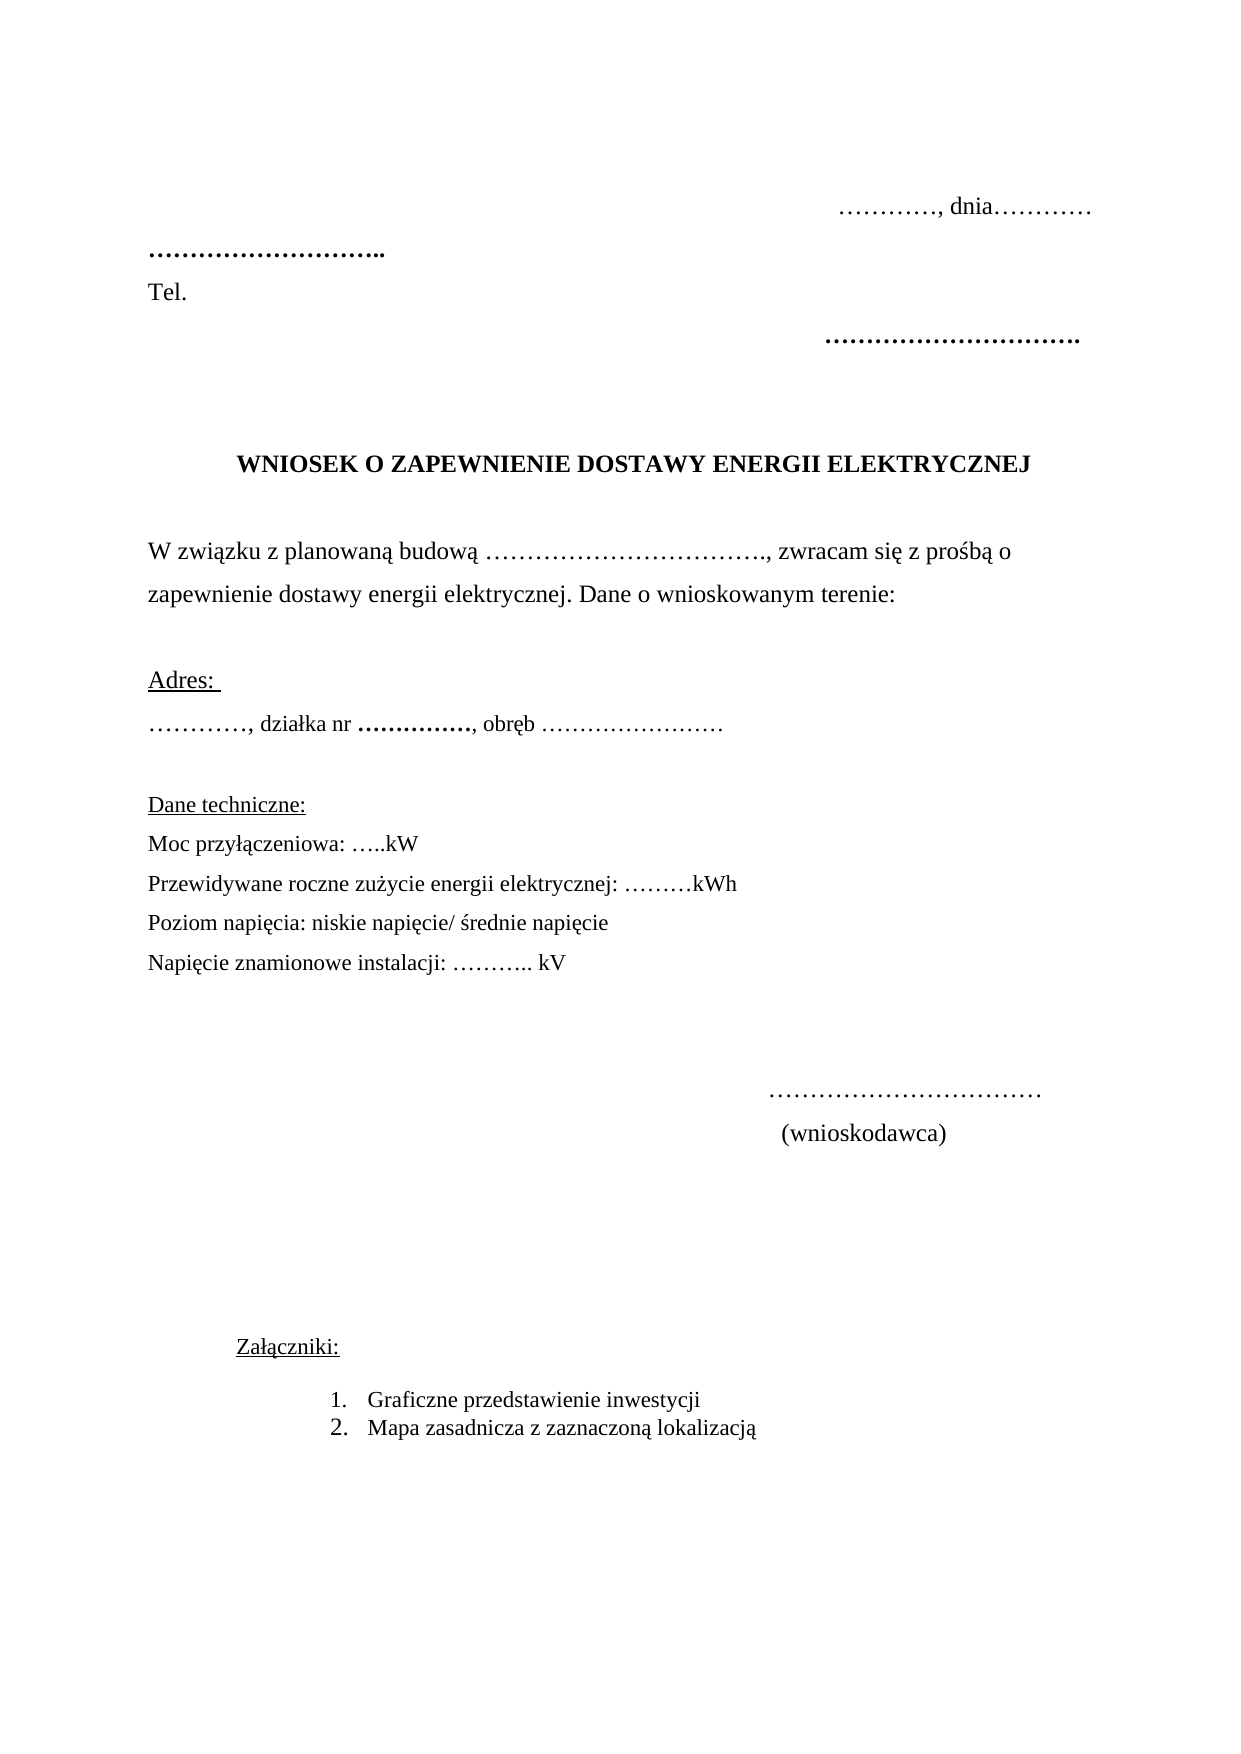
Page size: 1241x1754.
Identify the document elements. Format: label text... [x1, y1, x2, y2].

text Adres: [148, 665, 1093, 694]
list Graficzne przedstawienie inwestycji [241, 1386, 1093, 1412]
text …………………………. [148, 320, 1080, 349]
text …………………………… [148, 1074, 1043, 1103]
text Przewidywane roczne zużycie energii elektrycznej: ………kWh [148, 870, 1093, 896]
text Poziom napięcia: niskie napięcie/ średnie napięcie [148, 909, 1093, 936]
text …………, dnia………… [148, 191, 1093, 219]
text ……………………….. [148, 234, 1080, 263]
text Załączniki: [148, 1333, 1093, 1359]
text Tel. [148, 277, 1080, 306]
text Moc przyłączeniowa: …..kW [148, 830, 1093, 857]
text Dane techniczne: [148, 791, 1093, 817]
text Napięcie znamionowe instalacji: ……….. kV [148, 949, 1093, 975]
text W związku z planowaną budową ……………………………., zwracam się z prośbą o zapewnienie dostawy energii elektrycznej. Dane o wnioskowanym terenie: [148, 536, 1093, 608]
text (wnioskodawca) [148, 1118, 1043, 1146]
text …………, działka nr ……………, obręb …………………… [148, 708, 1093, 737]
text WNIOSEK O ZAPEWNIENIE DOSTAWY ENERGII ELEKTRYCZNEJ [148, 449, 1093, 478]
list Mapa zasadnicza z zaznaczoną lokalizacją [241, 1412, 1093, 1441]
